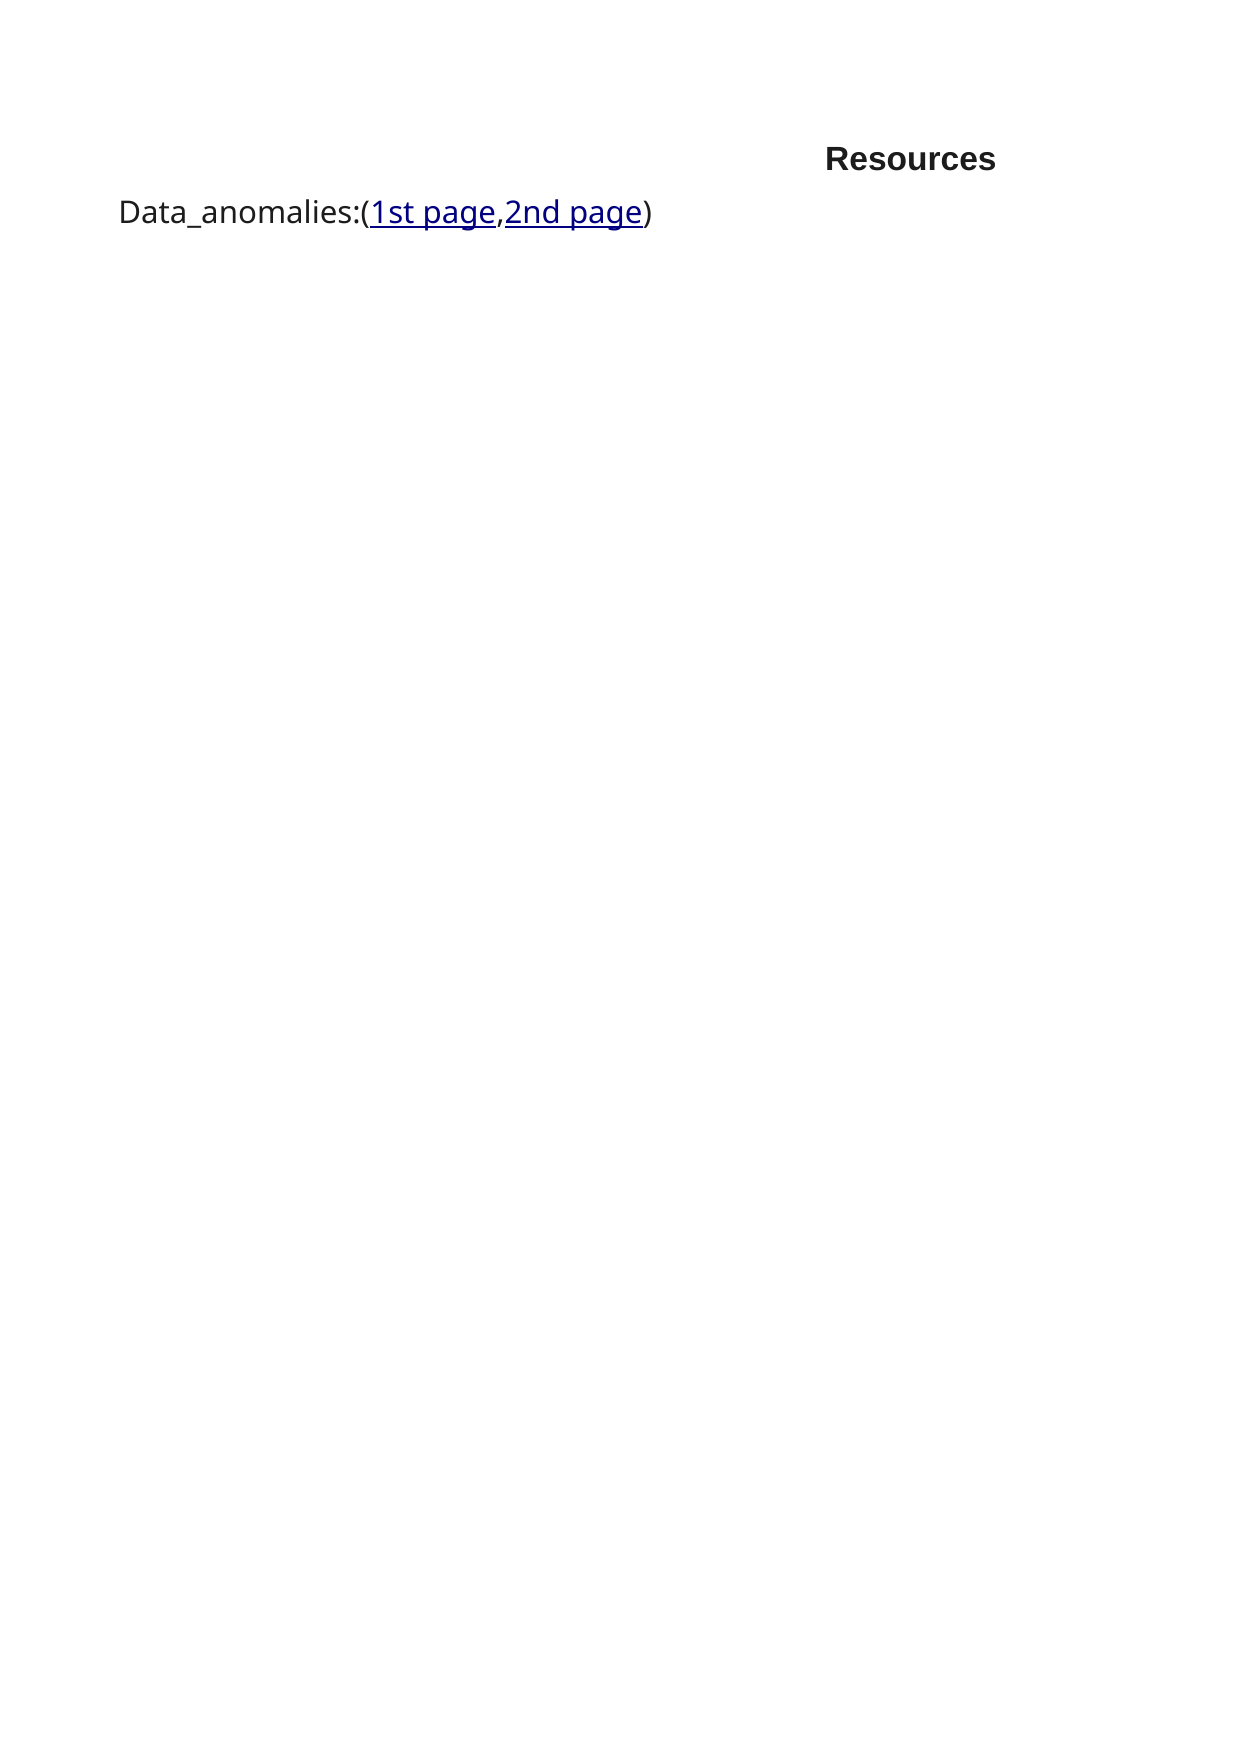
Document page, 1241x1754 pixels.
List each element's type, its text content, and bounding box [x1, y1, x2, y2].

text Data_anomalies:(1st page,2nd page) [118, 190, 1122, 233]
subtitle Resources [456, 139, 1122, 178]
